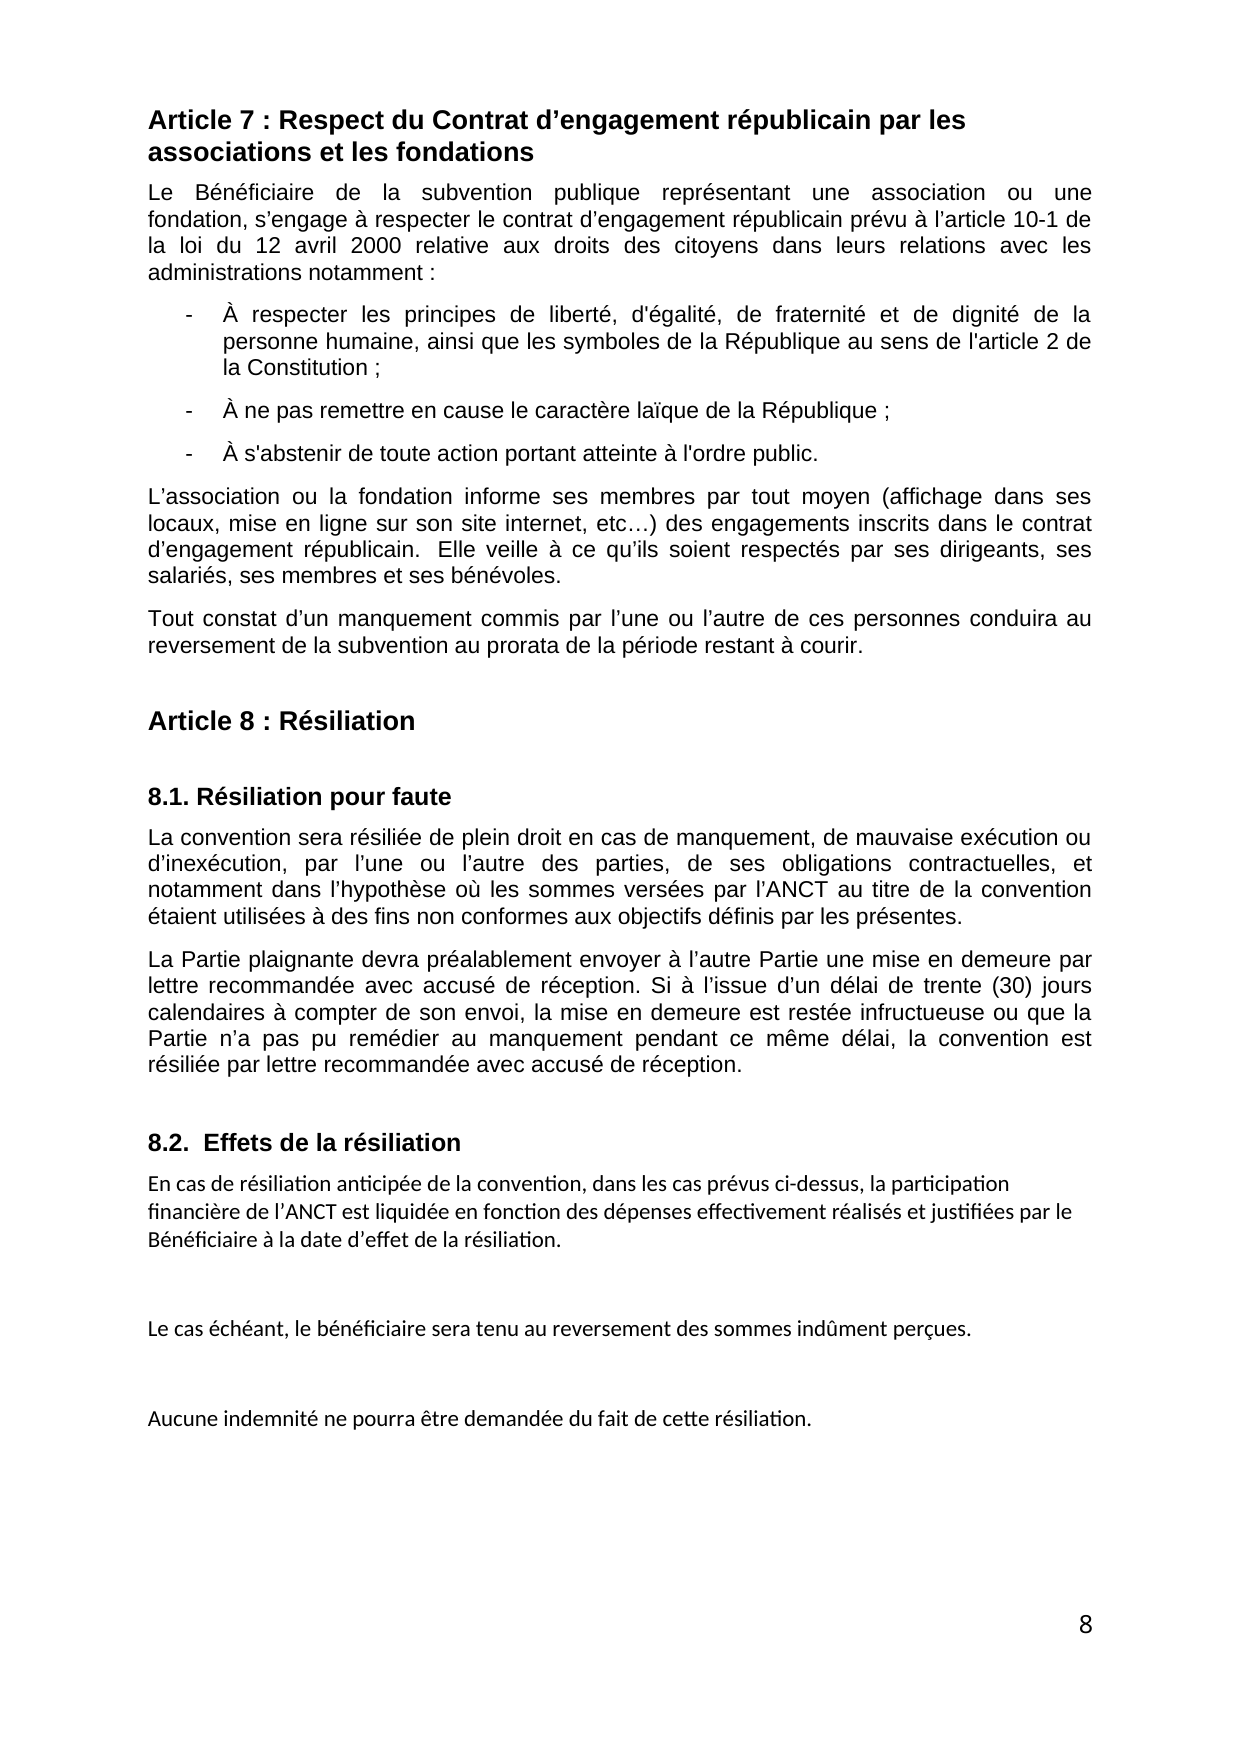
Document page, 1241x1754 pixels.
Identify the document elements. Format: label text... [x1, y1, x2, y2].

text Le cas échéant, le bénéficiaire sera tenu au reversement des sommes indûment perçues. [148, 1314, 1093, 1342]
text En cas de résiliation anticipée de la convention, dans les cas prévus ci-dessus, la participation financière de l’ANCT est liquidée en fonction des dépenses effectivement réalisés et justifiées par le Bénéficiaire à la date d’effet de la résiliation. [148, 1169, 1093, 1253]
list À ne pas remettre en cause le caractère laïque de la République ; [185, 397, 1093, 423]
text Tout constat d’un manquement commis par l’une ou l’autre de ces personnes conduira au reversement de la subvention au prorata de la période restant à courir. [148, 605, 1093, 658]
subtitle 8.1. Résiliation pour faute [148, 782, 1093, 811]
list À respecter les principes de liberté, d'égalité, de fraternité et de dignité de la personne humaine, ainsi que les symboles de la République au sens de l'article 2 de la Constitution ; [185, 301, 1093, 381]
text Le Bénéficiaire de la subvention publique représentant une association ou une fondation, s’engage à respecter le contrat d’engagement républicain prévu à l’article 10-1 de la loi du 12 avril 2000 relative aux droits des citoyens dans leurs relations avec les administrations notamment : [148, 179, 1093, 285]
text La convention sera résiliée de plein droit en cas de manquement, de mauvaise exécution ou d’inexécution, par l’une ou l’autre des parties, de ses obligations contractuelles, et notamment dans l’hypothèse où les sommes versées par l’ANCT au titre de la convention étaient utilisées à des fins non conformes aux objectifs définis par les présentes. [148, 824, 1093, 929]
text L’association ou la fondation informe ses membres par tout moyen (affichage dans ses locaux, mise en ligne sur son site internet, etc…) des engagements inscrits dans le contrat d’engagement républicain. Elle veille à ce qu’ils soient respectés par ses dirigeants, ses salariés, ses membres et ses bénévoles. [148, 483, 1093, 589]
subtitle Article 8 : Résiliation [148, 705, 1093, 736]
text La Partie plaignante devra préalablement envoyer à l’autre Partie une mise en demeure par lettre recommandée avec accusé de réception. Si à l’issue d’un délai de trente (30) jours calendaires à compter de son envoi, la mise en demeure est restée infructueuse ou que la Partie n’a pas pu remédier au manquement pendant ce même délai, la convention est résiliée par lettre recommandée avec accusé de réception. [148, 946, 1093, 1077]
subtitle 8.2. Effets de la résiliation [148, 1127, 1093, 1156]
list À s'abstenir de toute action portant atteinte à l'ordre public. [185, 440, 1093, 467]
subtitle Article 7 : Respect du Contrat d’engagement républicain par les associations et les fondations [148, 104, 1093, 167]
text Aucune indemnité ne pourra être demandée du fait de cette résiliation. [148, 1404, 1093, 1432]
